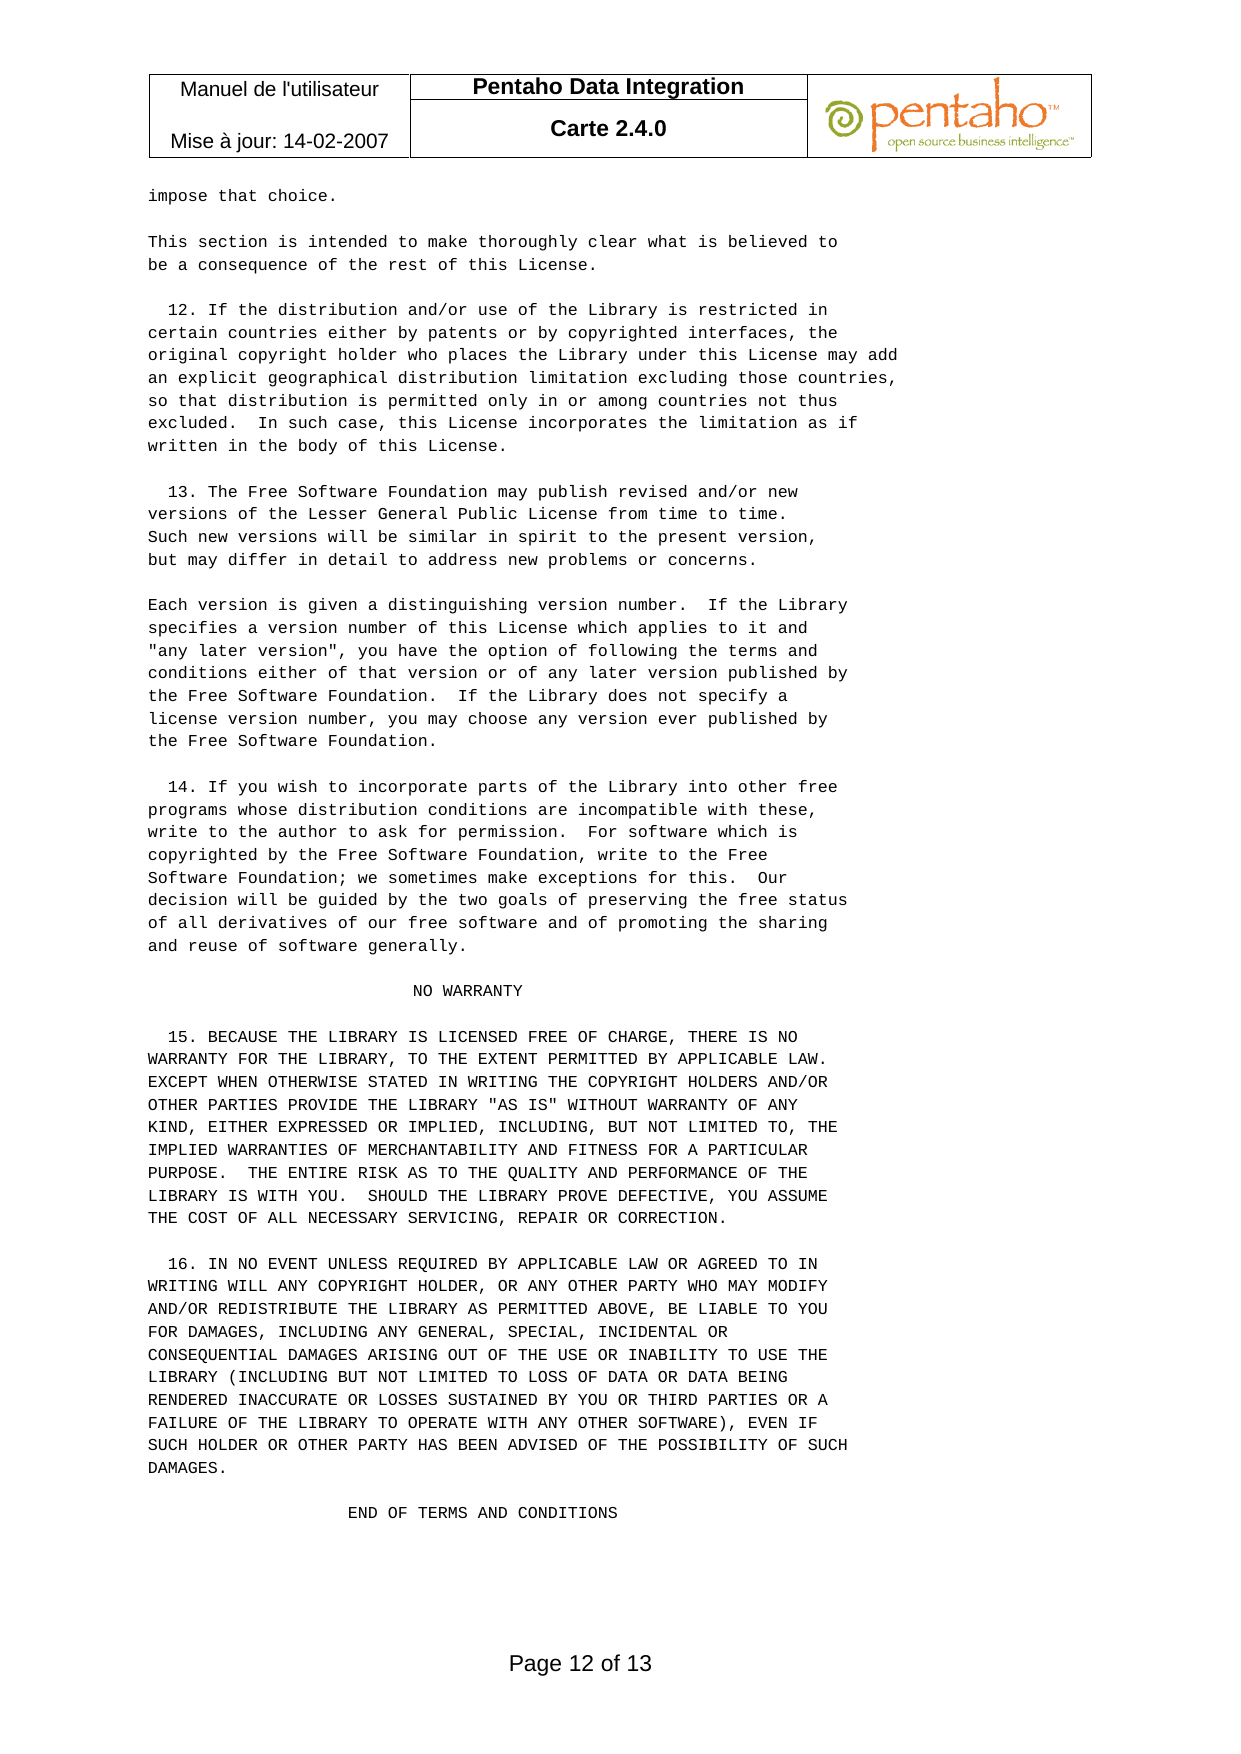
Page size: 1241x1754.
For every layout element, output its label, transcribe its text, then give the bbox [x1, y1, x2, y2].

text impose that choice. This section is intended to make thoroughly clear what is believed to be a consequence of the rest of this License. 12. If the distribution and/or use of the Library is restricted in certain countries either by patents or by copyrighted interfaces, the original copyright holder who places the Library under this License may add an explicit geographical distribution limitation excluding those countries, so that distribution is permitted only in or among countries not thus excluded. In such case, this License incorporates the limitation as if written in the body of this License. 13. The Free Software Foundation may publish revised and/or new versions of the Lesser General Public License from time to time. Such new versions will be similar in spirit to the present version, but may differ in detail to address new problems or concerns. Each version is given a distinguishing version number. If the Library specifies a version number of this License which applies to it and "any later version", you have the option of following the terms and conditions either of that version or of any later version published by the Free Software Foundation. If the Library does not specify a license version number, you may choose any version ever published by the Free Software Foundation. 14. If you wish to incorporate parts of the Library into other free programs whose distribution conditions are incompatible with these, write to the author to ask for permission. For software which is copyrighted by the Free Software Foundation, write to the Free Software Foundation; we sometimes make exceptions for this. Our decision will be guided by the two goals of preserving the free status of all derivatives of our free software and of promoting the sharing and reuse of software generally. NO WARRANTY 15. BECAUSE THE LIBRARY IS LICENSED FREE OF CHARGE, THERE IS NO WARRANTY FOR THE LIBRARY, TO THE EXTENT PERMITTED BY APPLICABLE LAW. EXCEPT WHEN OTHERWISE STATED IN WRITING THE COPYRIGHT HOLDERS AND/OR OTHER PARTIES PROVIDE THE LIBRARY "AS IS" WITHOUT WARRANTY OF ANY KIND, EITHER EXPRESSED OR IMPLIED, INCLUDING, BUT NOT LIMITED TO, THE IMPLIED WARRANTIES OF MERCHANTABILITY AND FITNESS FOR A PARTICULAR PURPOSE. THE ENTIRE RISK AS TO THE QUALITY AND PERFORMANCE OF THE LIBRARY IS WITH YOU. SHOULD THE LIBRARY PROVE DEFECTIVE, YOU ASSUME THE COST OF ALL NECESSARY SERVICING, REPAIR OR CORRECTION. 16. IN NO EVENT UNLESS REQUIRED BY APPLICABLE LAW OR AGREED TO IN WRITING WILL ANY COPYRIGHT HOLDER, OR ANY OTHER PARTY WHO MAY MODIFY AND/OR REDISTRIBUTE THE LIBRARY AS PERMITTED ABOVE, BE LIABLE TO YOU FOR DAMAGES, INCLUDING ANY GENERAL, SPECIAL, INCIDENTAL OR CONSEQUENTIAL DAMAGES ARISING OUT OF THE USE OR INABILITY TO USE THE LIBRARY (INCLUDING BUT NOT LIMITED TO LOSS OF DATA OR DATA BEING RENDERED INACCURATE OR LOSSES SUSTAINED BY YOU OR THIRD PARTIES OR A FAILURE OF THE LIBRARY TO OPERATE WITH ANY OTHER SOFTWARE), EVEN IF SUCH HOLDER OR OTHER PARTY HAS BEEN ADVISED OF THE POSSIBILITY OF SUCH DAMAGES. END OF TERMS AND CONDITIONS [148, 188, 1092, 1524]
